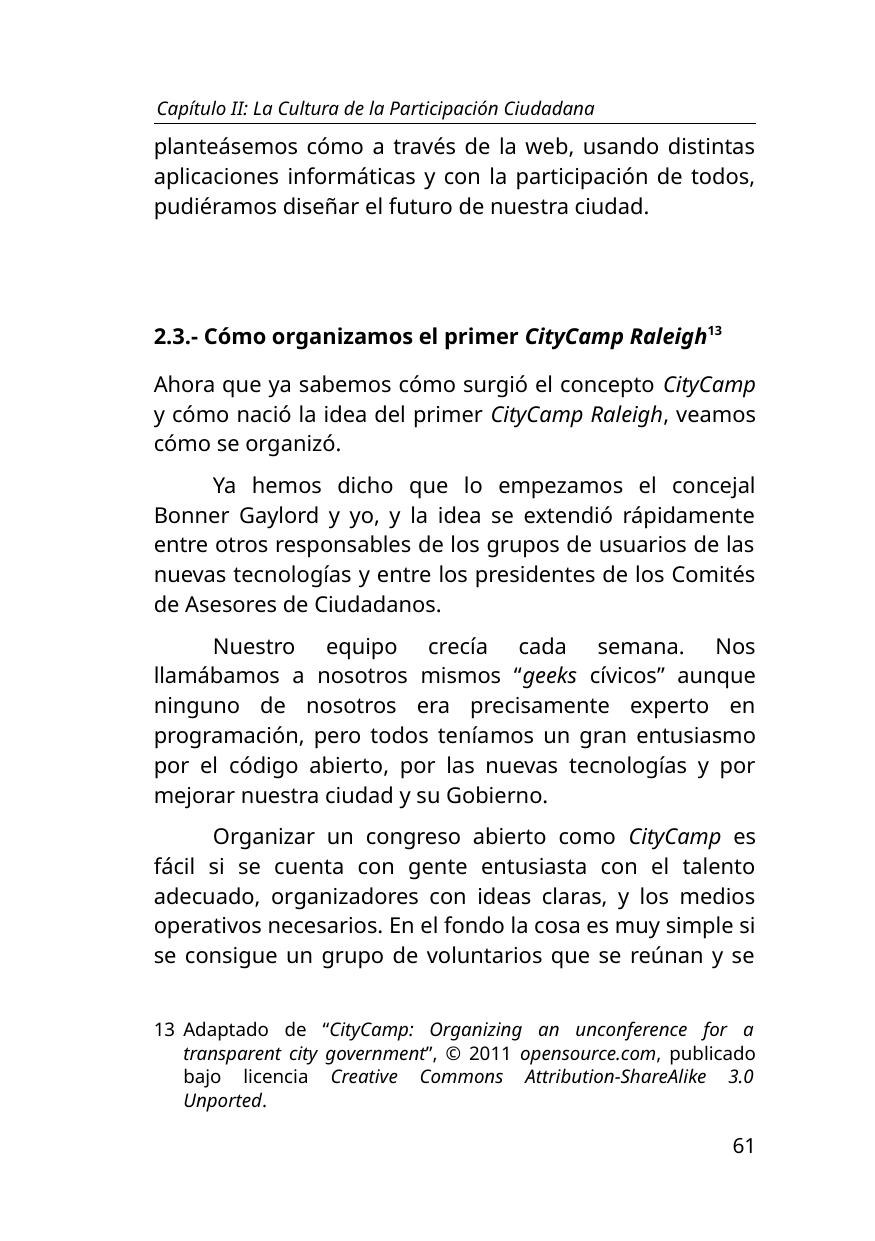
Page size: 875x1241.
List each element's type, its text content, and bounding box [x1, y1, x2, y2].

text Adaptado de “CityCamp: Organizing an unconference for a transparent city government”, © 2011 opensource.com, publicado bajo licencia Creative Commons Attribution-ShareAlike 3.0 Unported. [153, 1017, 756, 1112]
text Ya hemos dicho que lo empezamos el concejal Bonner Gaylord y yo, y la idea se extendió rápidamente entre otros responsables de los grupos de usuarios de las nuevas tecnolo­gías y entre los presidentes de los Comités de Asesores de Ciudadanos. [153, 470, 756, 619]
subtitle 2.3.- Cómo organizamos el primer CityCamp Raleigh [153, 321, 756, 351]
text Organizar un congreso abierto como CityCamp es fácil si se cuenta con gente entusiasta con el talento adecuado, or­ganizadores con ideas claras, y los medios operativos nece­sarios. En el fondo la cosa es muy simple si se consigue un grupo de voluntarios que se reúnan y se [153, 821, 756, 970]
text Ahora que ya sabemos cómo surgió el concepto CityCamp y cómo nació la idea del primer CityCamp Raleigh, veamos cómo se organizó. [153, 369, 756, 458]
text planteásemos cómo a través de la web, usando distintas aplicaciones informáticas y con la participación de todos, pudiéramos diseñar el futuro de nues­tra ciudad. [153, 131, 756, 221]
text Nuestro equipo crecía cada semana. Nos llamábamos a nosotros mismos “geeks cívicos” aunque ninguno de nosotros era precisamente experto en programación, pero todos tenía­mos un gran entusiasmo por el código abierto, por las nuevas tecnologías y por mejorar nuestra ciudad y su Gobierno. [153, 631, 756, 809]
